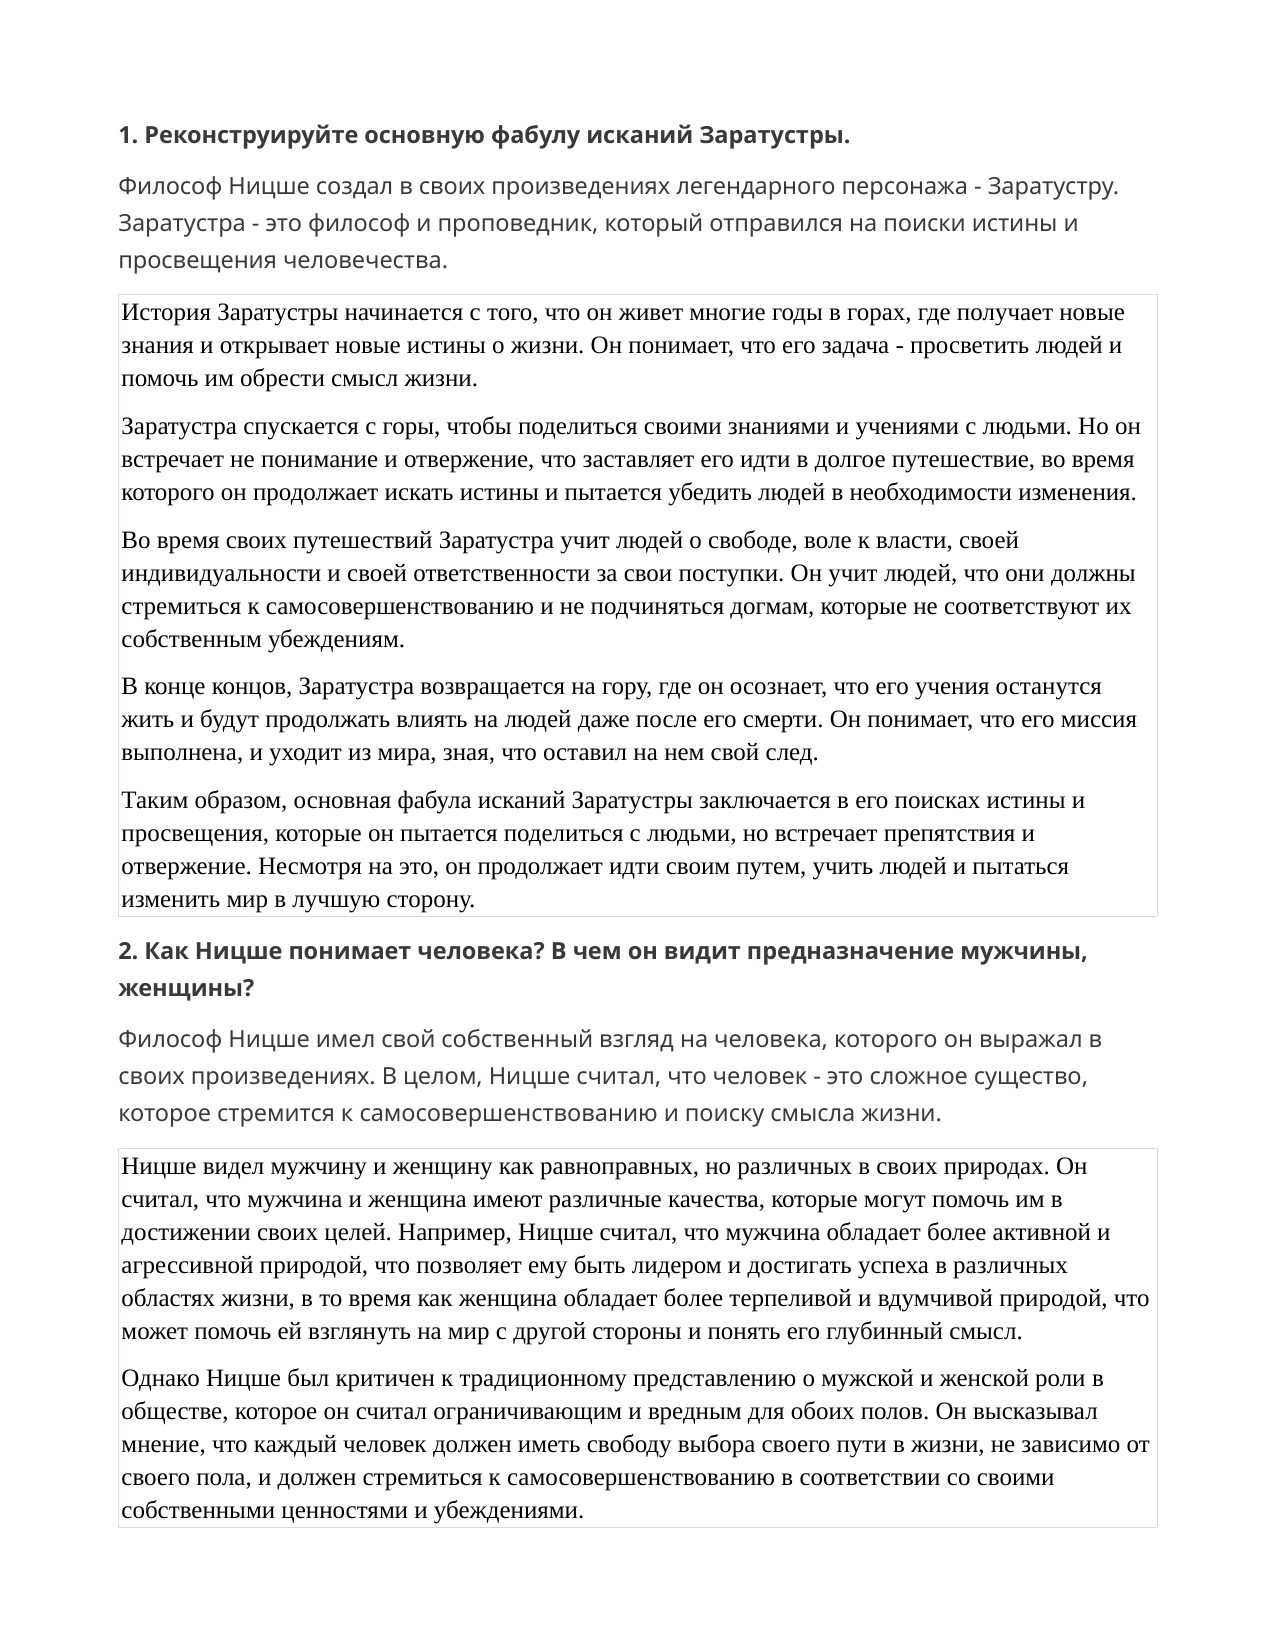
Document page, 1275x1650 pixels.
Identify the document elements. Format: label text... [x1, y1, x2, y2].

text 1. Реконструируйте основную фабулу исканий Заратустры. [118, 118, 1157, 150]
text Однако Ницше был критичен к традиционному представлению о мужской и женской роли в обществе, которое он считал ограничивающим и вредным для обоих полов. Он высказывал мнение, что каждый человек должен иметь свободу выбора своего пути в жизни, не зависимо от своего пола, и должен стремиться к самосовершенствованию в соответствии со своими собственными ценностями и убеждениями. [119, 1360, 1157, 1527]
text Философ Ницше создал в своих произведениях легендарного персонажа - Заратустру. Заратустра - это философ и проповедник, который отправился на поиски истины и просвещения человечества. [118, 169, 1157, 275]
text Философ Ницше имел свой собственный взгляд на человека, которого он выражал в своих произведениях. В целом, Ницше считал, что человек - это сложное существо, которое стремится к самосовершенствованию и поиску смысла жизни. [118, 1023, 1157, 1128]
text История Заратустры начинается с того, что он живет многие годы в горах, где получает новые знания и открывает новые истины о жизни. Он понимает, что его задача - просветить людей и помочь им обрести смысл жизни. [119, 295, 1157, 392]
text 2. Как Ницше понимает человека? В чем он видит предназначение мужчины, женщины? [118, 935, 1157, 1003]
text Таким образом, основная фабула исканий Заратустры заключается в его поисках истины и просвещения, которые он пытается поделиться с людьми, но встречает препятствия и отвержение. Несмотря на это, он продолжает идти своим путем, учить людей и пытаться изменить мир в лучшую сторону. [119, 782, 1157, 916]
text Заратустра спускается с горы, чтобы поделиться своими знаниями и учениями с людьми. Но он встречает не понимание и отвержение, что заставляет его идти в долгое путешествие, во время которого он продолжает искать истины и пытается убедить людей в необходимости изменения. [119, 408, 1157, 506]
text Во время своих путешествий Заратустра учит людей о свободе, воле к власти, своей индивидуальности и своей ответственности за свои поступки. Он учит людей, что они должны стремиться к самосовершенствованию и не подчиняться догмам, которые не соответствуют их собственным убеждениям. [119, 522, 1157, 652]
text Ницше видел мужчину и женщину как равноправных, но различных в своих природах. Он считал, что мужчина и женщина имеют различные качества, которые могут помочь им в достижении своих целей. Например, Ницше считал, что мужчина обладает более активной и агрессивной природой, что позволяет ему быть лидером и достигать успеха в различных областях жизни, в то время как женщина обладает более терпеливой и вдумчивой природой, что может помочь ей взглянуть на мир с другой стороны и понять его глубинный смысл. [119, 1149, 1157, 1344]
text В конце концов, Заратустра возвращается на гору, где он осознает, что его учения останутся жить и будут продолжать влиять на людей даже после его смерти. Он понимает, что его миссия выполнена, и уходит из мира, зная, что оставил на нем свой след. [119, 668, 1157, 766]
